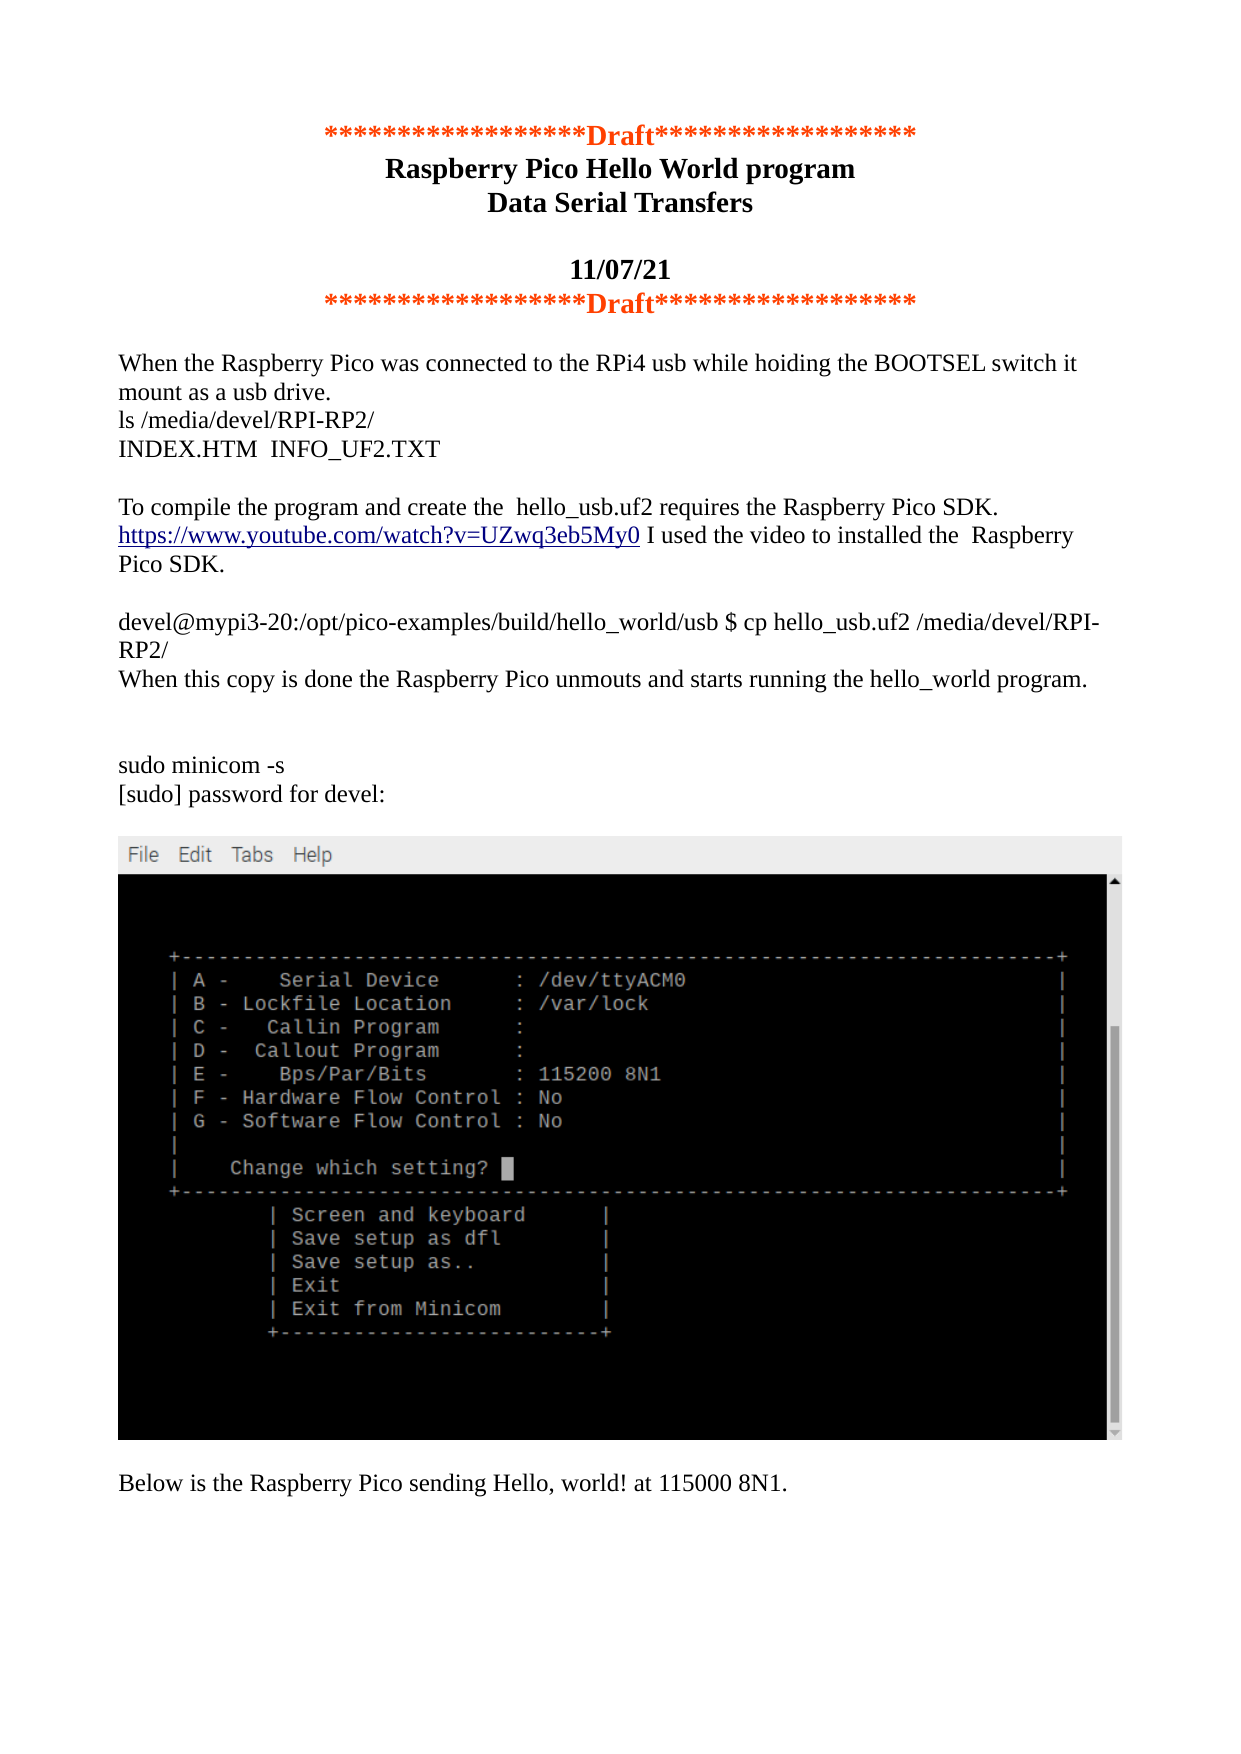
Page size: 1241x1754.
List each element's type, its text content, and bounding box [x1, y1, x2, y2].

picture [118, 836, 1123, 1440]
text Data Serial Transfers [118, 185, 1122, 219]
text ls /media/devel/RPI-RP2/ [118, 406, 1122, 434]
text INDEX.HTM INFO_UF2.TXT [118, 434, 1122, 463]
text To compile the program and create the hello_usb.uf2 requires the Raspberry Pico SDK. [118, 492, 1122, 521]
text When the Raspberry Pico was connected to the RPi4 usb while hoiding the BOOTSEL switch it mount as a usb drive. [118, 348, 1122, 406]
text Below is the Raspberry Pico sending Hello, world! at 115000 8N1. [118, 1468, 1122, 1497]
text 11/07/21 [118, 252, 1122, 286]
text Raspberry Pico Hello World program [118, 152, 1122, 185]
text ******************Draft****************** [118, 286, 1122, 319]
text https://www.youtube.com/watch?v=UZwq3eb5My0 I used the video to installed the Raspberry Pico SDK. [118, 521, 1122, 578]
text sudo minicom -s [118, 751, 1122, 779]
text devel@mypi3-20:/opt/pico-examples/build/hello_world/usb $ cp hello_usb.uf2 /media/devel/RPI-RP2/ [118, 607, 1122, 664]
text [sudo] password for devel: [118, 779, 1122, 808]
text When this copy is done the Raspberry Pico unmouts and starts running the hello_world program. [118, 664, 1122, 693]
text ******************Draft****************** [118, 118, 1122, 152]
